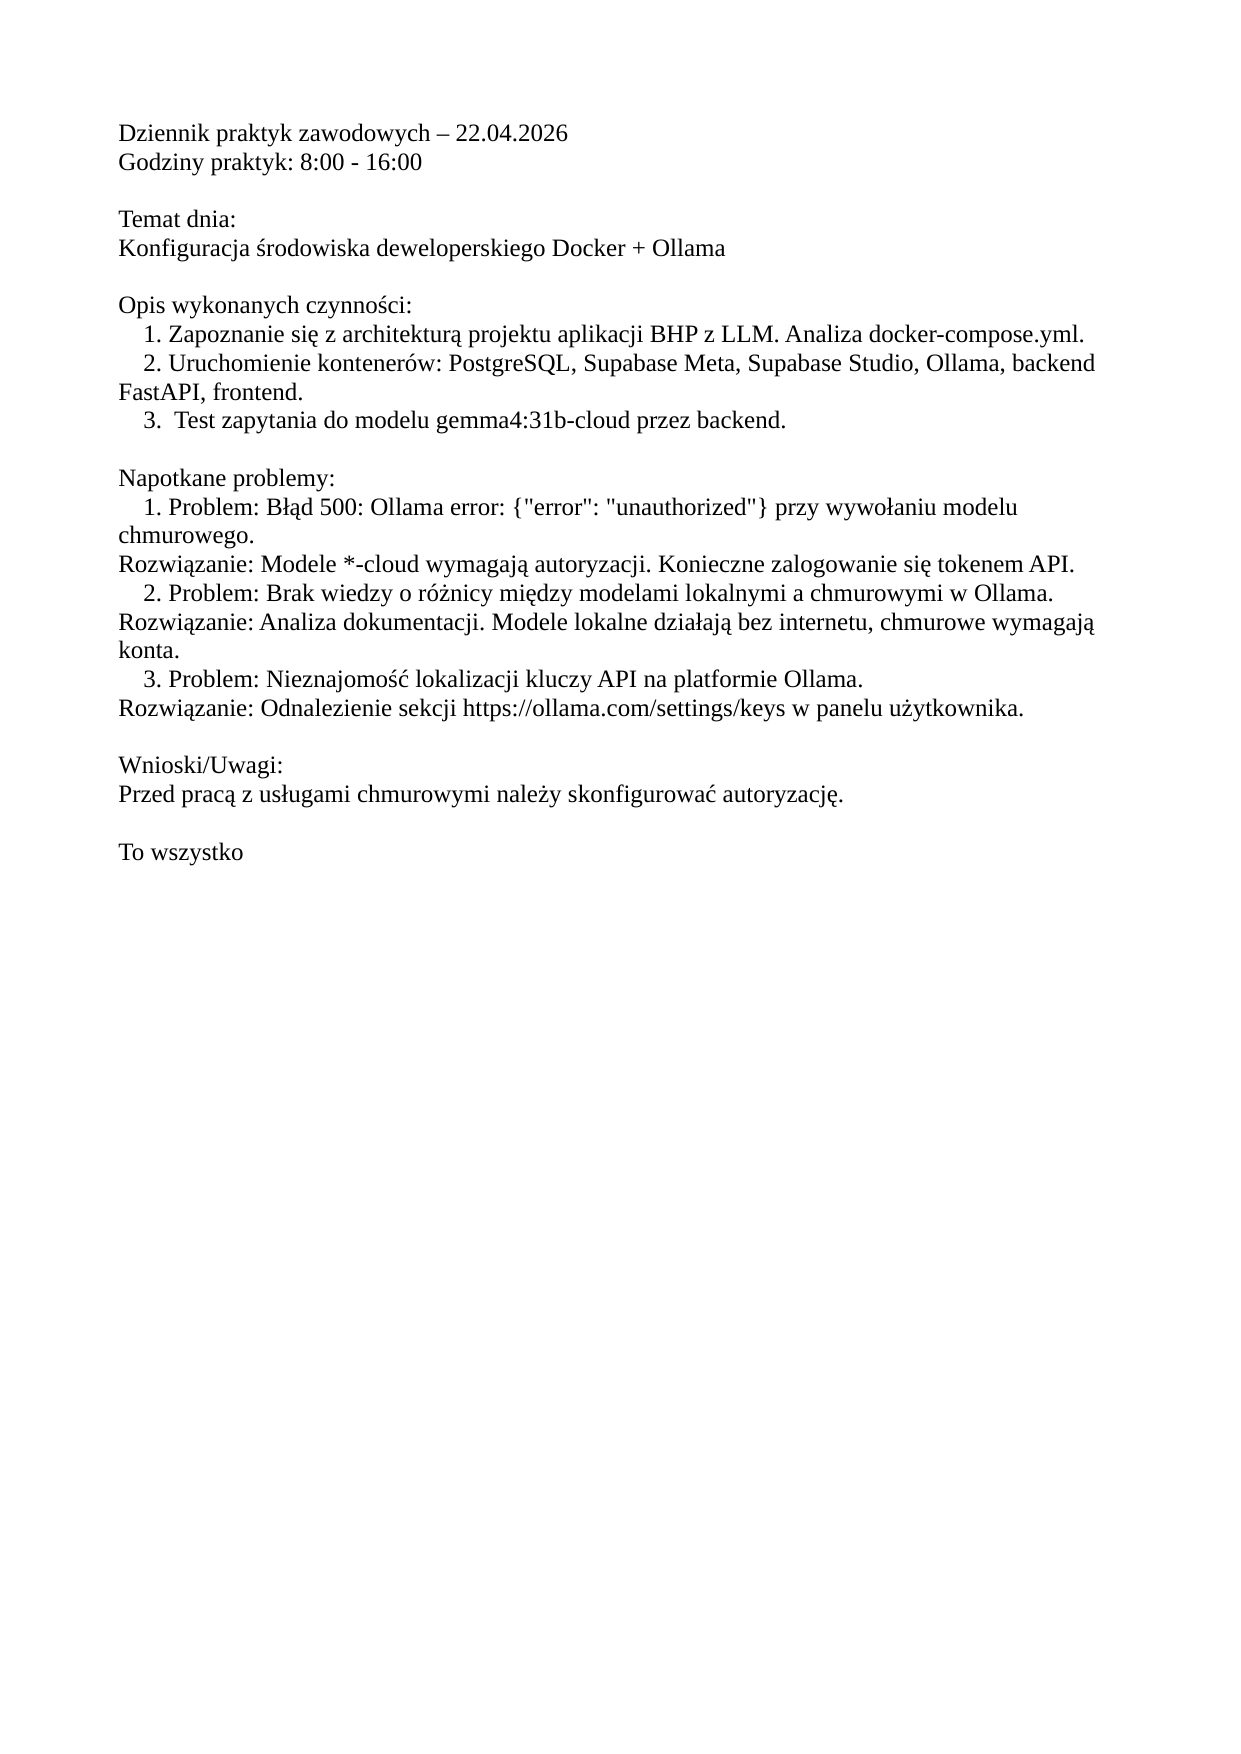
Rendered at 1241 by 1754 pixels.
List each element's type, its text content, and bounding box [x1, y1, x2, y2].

text Rozwiązanie: Odnalezienie sekcji https://ollama.com/settings/keys w panelu użytkownika. [118, 693, 1122, 722]
text 2. Problem: Brak wiedzy o różnicy między modelami lokalnymi a chmurowymi w Ollama. [118, 578, 1122, 607]
text 3. Problem: Nieznajomość lokalizacji kluczy API na platformie Ollama. [118, 664, 1122, 693]
text 3. Test zapytania do modelu gemma4:31b-cloud przez backend. [118, 406, 1122, 434]
text Temat dnia: [118, 204, 1122, 233]
text Wnioski/Uwagi: [118, 751, 1122, 779]
text Przed pracą z usługami chmurowymi należy skonfigurować autoryzację. [118, 779, 1122, 808]
text 1. Problem: Błąd 500: Ollama error: {"error": "unauthorized"} przy wywołaniu modelu chmurowego. [118, 492, 1122, 549]
text Rozwiązanie: Analiza dokumentacji. Modele lokalne działają bez internetu, chmurowe wymagają konta. [118, 607, 1122, 664]
text 2. Uruchomienie kontenerów: PostgreSQL, Supabase Meta, Supabase Studio, Ollama, backend FastAPI, frontend. [118, 348, 1122, 406]
text Godziny praktyk: 8:00 - 16:00 [118, 147, 1122, 176]
text Konfiguracja środowiska deweloperskiego Docker + Ollama [118, 233, 1122, 262]
text Opis wykonanych czynności: [118, 291, 1122, 319]
text 1. Zapoznanie się z architekturą projektu aplikacji BHP z LLM. Analiza docker-compose.yml. [118, 319, 1122, 348]
text To wszystko [118, 837, 1122, 866]
text Napotkane problemy: [118, 463, 1122, 492]
text Dziennik praktyk zawodowych – 22.04.2026 [118, 118, 1122, 147]
text Rozwiązanie: Modele *-cloud wymagają autoryzacji. Konieczne zalogowanie się tokenem API. [118, 549, 1122, 578]
